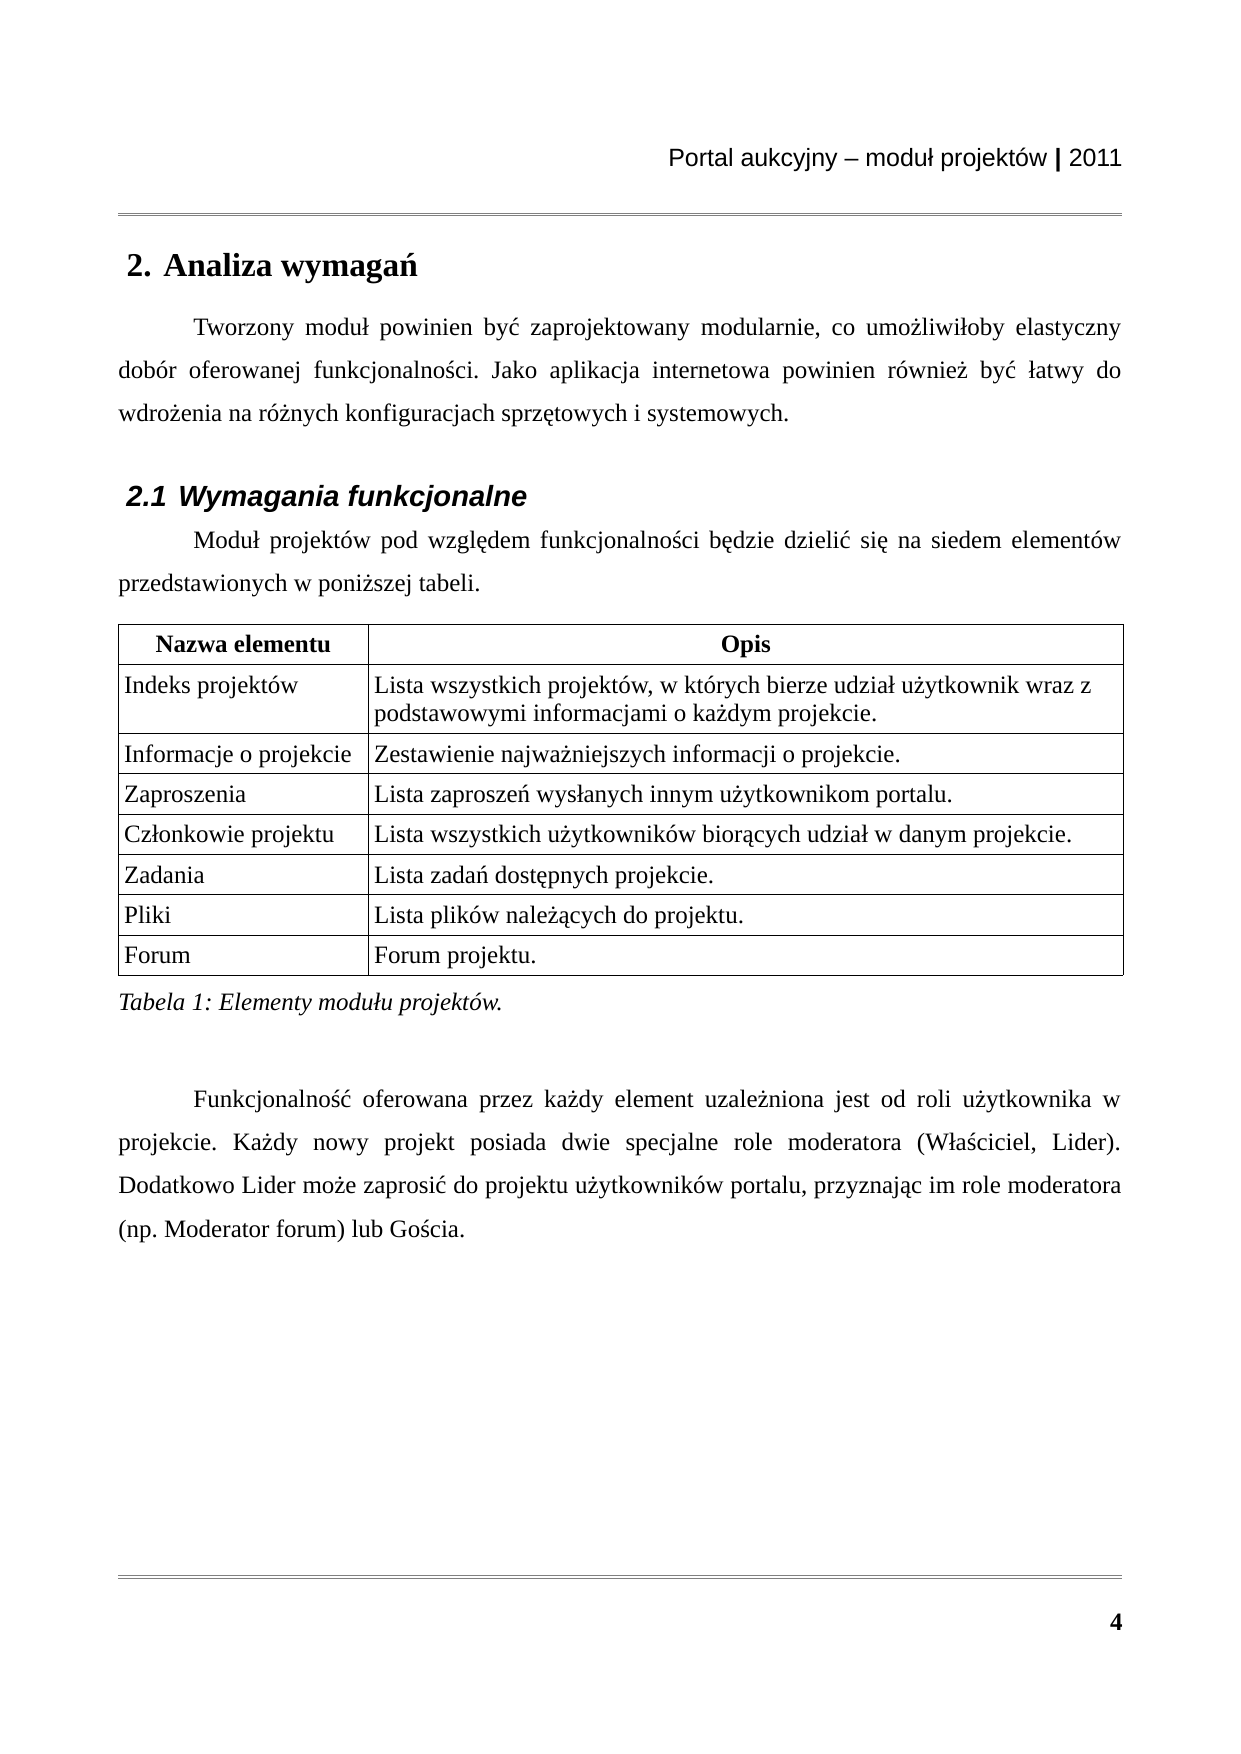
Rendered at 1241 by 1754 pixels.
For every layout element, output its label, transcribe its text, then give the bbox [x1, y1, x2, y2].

text Funkcjonalność oferowana przez każdy element uzależniona jest od roli użytkownika w projekcie. Każdy nowy projekt posiada dwie specjalne role moderatora (Właściciel, Lider). Dodatkowo Lider może zaprosić do projektu użytkowników portalu, przyznając im role moderatora (np. Moderator forum) lub Gościa. [118, 1084, 1122, 1242]
table_cell Forum projektu. [369, 936, 1123, 975]
table_cell Informacje o projekcie [119, 734, 368, 773]
table_cell Zestawienie najważniejszych informacji o projekcie. [369, 734, 1123, 773]
text Tworzony moduł powinien być zaprojektowany modularnie, co umożliwiłoby elastyczny dobór oferowanej funkcjonalności. Jako aplikacja internetowa powinien również być łatwy do wdrożenia na różnych konfiguracjach sprzętowych i systemowych. [118, 312, 1122, 427]
table_cell Lista wszystkich projektów, w których bierze udział użytkownik wraz z podstawowymi informacjami o każdym projekcie. [369, 665, 1123, 733]
table_cell Lista wszystkich użytkowników biorących udział w danym projekcie. [369, 815, 1123, 854]
subtitle Analiza wymagań [118, 245, 1122, 283]
table_cell Zaproszenia [119, 774, 368, 814]
table_cell Lista plików należących do projektu. [369, 895, 1123, 934]
text Moduł projektów pod względem funkcjonalności będzie dzielić się na siedem elementów przedstawionych w poniższej tabeli. [118, 525, 1122, 597]
table_header Opis [369, 625, 1123, 664]
table_cell Lista zadań dostępnych projekcie. [369, 855, 1123, 894]
table_header Nazwa elementu [119, 625, 368, 664]
text Tabela 1: Elementy modułu projektów. [118, 987, 1122, 1016]
table_cell Indeks projektów [119, 665, 368, 733]
table_cell Członkowie projektu [119, 815, 368, 854]
table_cell Zadania [119, 855, 368, 894]
table_cell Forum [119, 936, 368, 975]
table_cell Lista zaproszeń wysłanych innym użytkownikom portalu. [369, 774, 1123, 814]
subtitle Wymagania funkcjonalne [118, 479, 1122, 512]
table_cell Pliki [119, 895, 368, 934]
